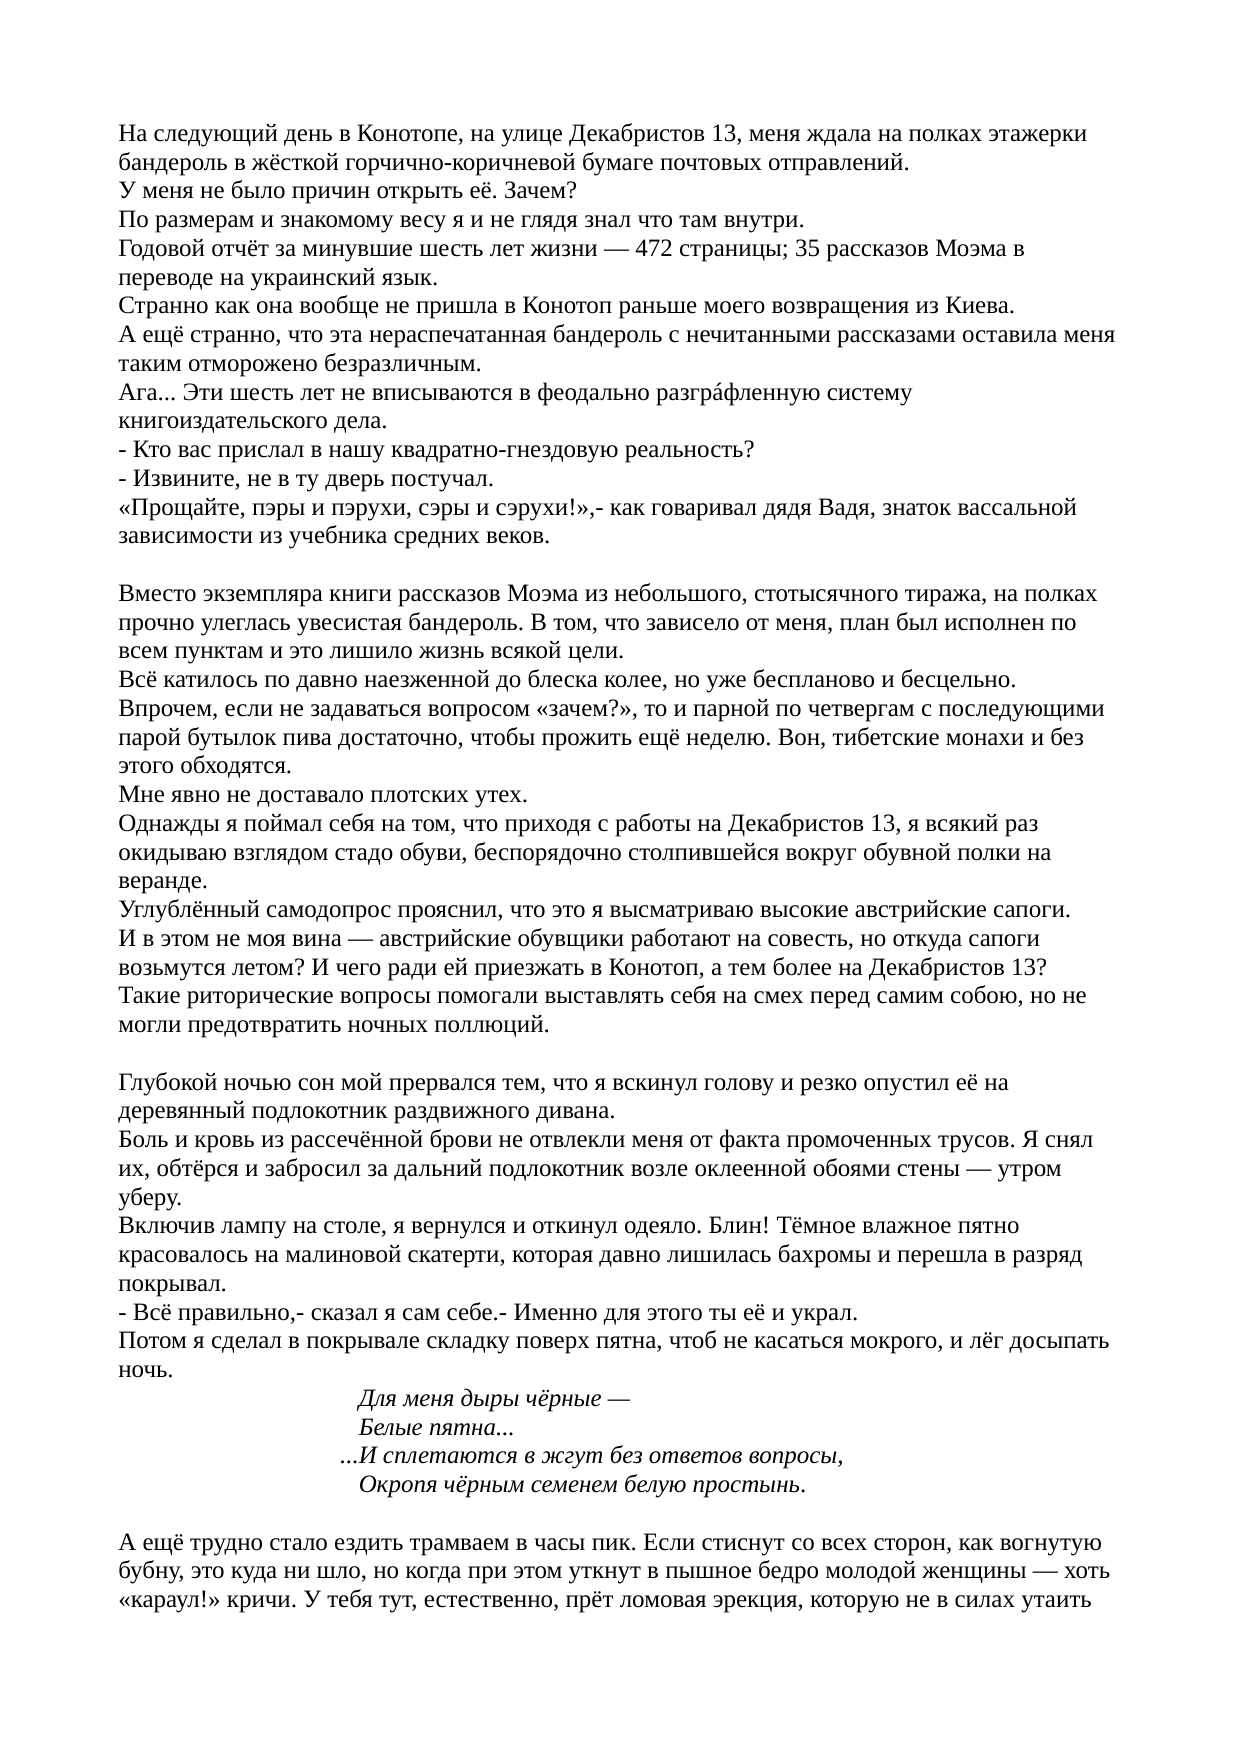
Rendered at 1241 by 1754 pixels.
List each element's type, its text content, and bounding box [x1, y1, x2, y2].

text У меня не было причин открыть её. Зачем? [118, 176, 1122, 204]
text Такие риторические вопросы помогали выставлять себя на смех перед самим собою, но не могли предотвратить ночных поллюций. [118, 981, 1122, 1038]
text Окропя чёрным семенем белую простынь. [118, 1469, 1122, 1498]
text И в этом не моя вина — австрийские обувщики работают на совесть, но откуда сапоги возьмутся летом? И чего ради ей приезжать в Конотоп, а тем более на Декабристов 13? [118, 923, 1122, 981]
text На следующий день в Конотопе, на улице Декабристов 13, меня ждала на полках этажерки бандероль в жёсткой горчично-коричневой бумаге почтовых отправлений. [118, 118, 1122, 176]
text «Прощайте, пэры и пэрухи, сэры и сэрухи!»,- как говаривал дядя Вадя, знаток вассальной зависимости из учебника средних веков. [118, 492, 1122, 549]
text Для меня дыры чёрные — [118, 1383, 1122, 1412]
text Углублённый самодопрос прояснил, что это я высматриваю высокие австрийские сапоги. [118, 894, 1122, 923]
text Вместо экземпляра книги рассказов Моэма из небольшого, стотысячного тиража, на полках прочно улеглась увесистая бандероль. В том, что зависело от меня, план был исполнен по всем пунктам и это лишило жизнь всякой цели. [118, 578, 1122, 664]
text Годовой отчёт за минувшие шесть лет жизни — 472 страницы; 35 рассказов Моэма в переводе на украинский язык. [118, 233, 1122, 291]
text Всё катилось по давно наезженной до блеска колее, но уже беспланово и бесцельно. [118, 664, 1122, 693]
text - Кто вас прислал в нашу квадратно-гнездовую реальность? [118, 434, 1122, 463]
text Потом я сделал в покрывале складку поверх пятна, чтоб не касаться мокрого, и лёг досыпать ночь. [118, 1326, 1122, 1383]
text - Извините, не в ту дверь постучал. [118, 463, 1122, 492]
text Глубокой ночью сон мой прервался тем, что я вскинул голову и резко опустил её на деревянный подлокотник раздвижного дивана. [118, 1067, 1122, 1124]
text Включив лампу на столе, я вернулся и откинул одеяло. Блин! Тёмное влажное пятно красовалось на малиновой скатерти, которая давно лишилась бахромы и перешла в разряд покрывал. [118, 1211, 1122, 1297]
text По размерам и знакомому весу я и не глядя знал что там внутри. [118, 204, 1122, 233]
text - Всё правильно,- сказал я сам себе.- Именно для этого ты её и украл. [118, 1297, 1122, 1326]
text А ещё странно, что эта нераспечатанная бандероль с нечитанными рассказами оставила меня таким отморожено безразличным. [118, 319, 1122, 377]
text Впрочем, если не задаваться вопросом «зачем?», то и парной по четвергам с последующими парой бутылок пива достаточно, чтобы прожить ещё неделю. Вон, тибетские монахи и без этого обходятся. [118, 693, 1122, 779]
text ...И сплетаются в жгут без ответов вопросы, [118, 1441, 1122, 1469]
text Боль и кровь из рассечённой брови не отвлекли меня от факта промоченных трусов. Я снял их, обтёрся и забросил за дальний подлокотник возле оклеенной обоями стены — утром уберу. [118, 1124, 1122, 1211]
text А ещё трудно стало ездить трамваем в часы пик. Если стиснут со всех сторон, как вогнутую бубну, это куда ни шло, но когда при этом уткнут в пышное бедро молодой женщины — хоть «караул!» кричи. У тебя тут, естественно, прёт ломовая эрекция, которую не в силах утаить [118, 1527, 1122, 1613]
text Однажды я поймал себя на том, что приходя с работы на Декабристов 13, я всякий раз окидываю взглядом стадо обуви, беспорядочно столпившейся вокруг обувной полки на веранде. [118, 808, 1122, 894]
text Странно как она вообще не пришла в Конотоп раньше моего возвращения из Киева. [118, 291, 1122, 319]
text Мне явно не доставало плотских утех. [118, 779, 1122, 808]
text Белые пятна... [118, 1412, 1122, 1441]
text Ага... Эти шесть лет не вписываются в феодально разгрáфленную систему книгоиздательского дела. [118, 377, 1122, 434]
